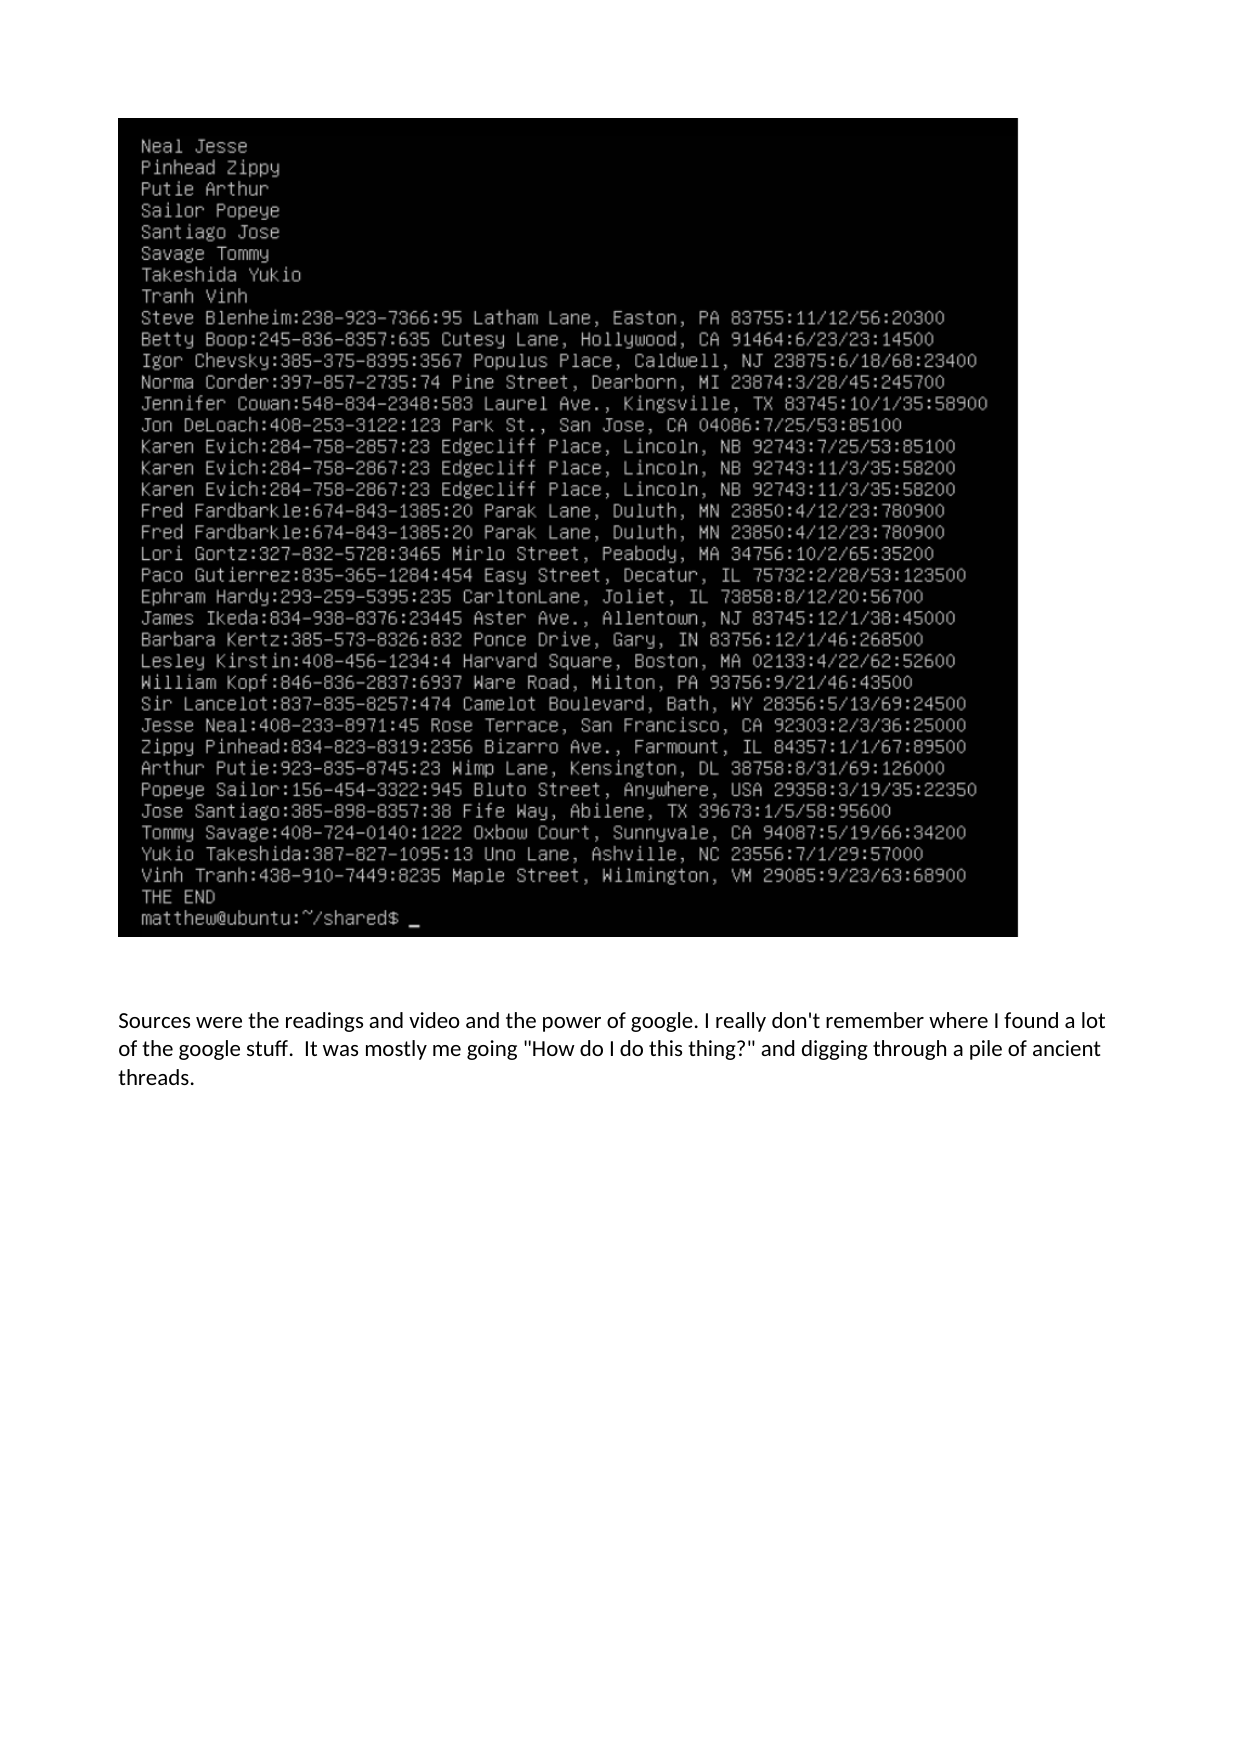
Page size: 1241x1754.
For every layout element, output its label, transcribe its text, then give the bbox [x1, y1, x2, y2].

text Sources were the readings and video and the power of google. I really don't remember where I found a lot of the google stuff. It was mostly me going "How do I do this thing?" and digging through a pile of ancient threads. [118, 1007, 1122, 1091]
